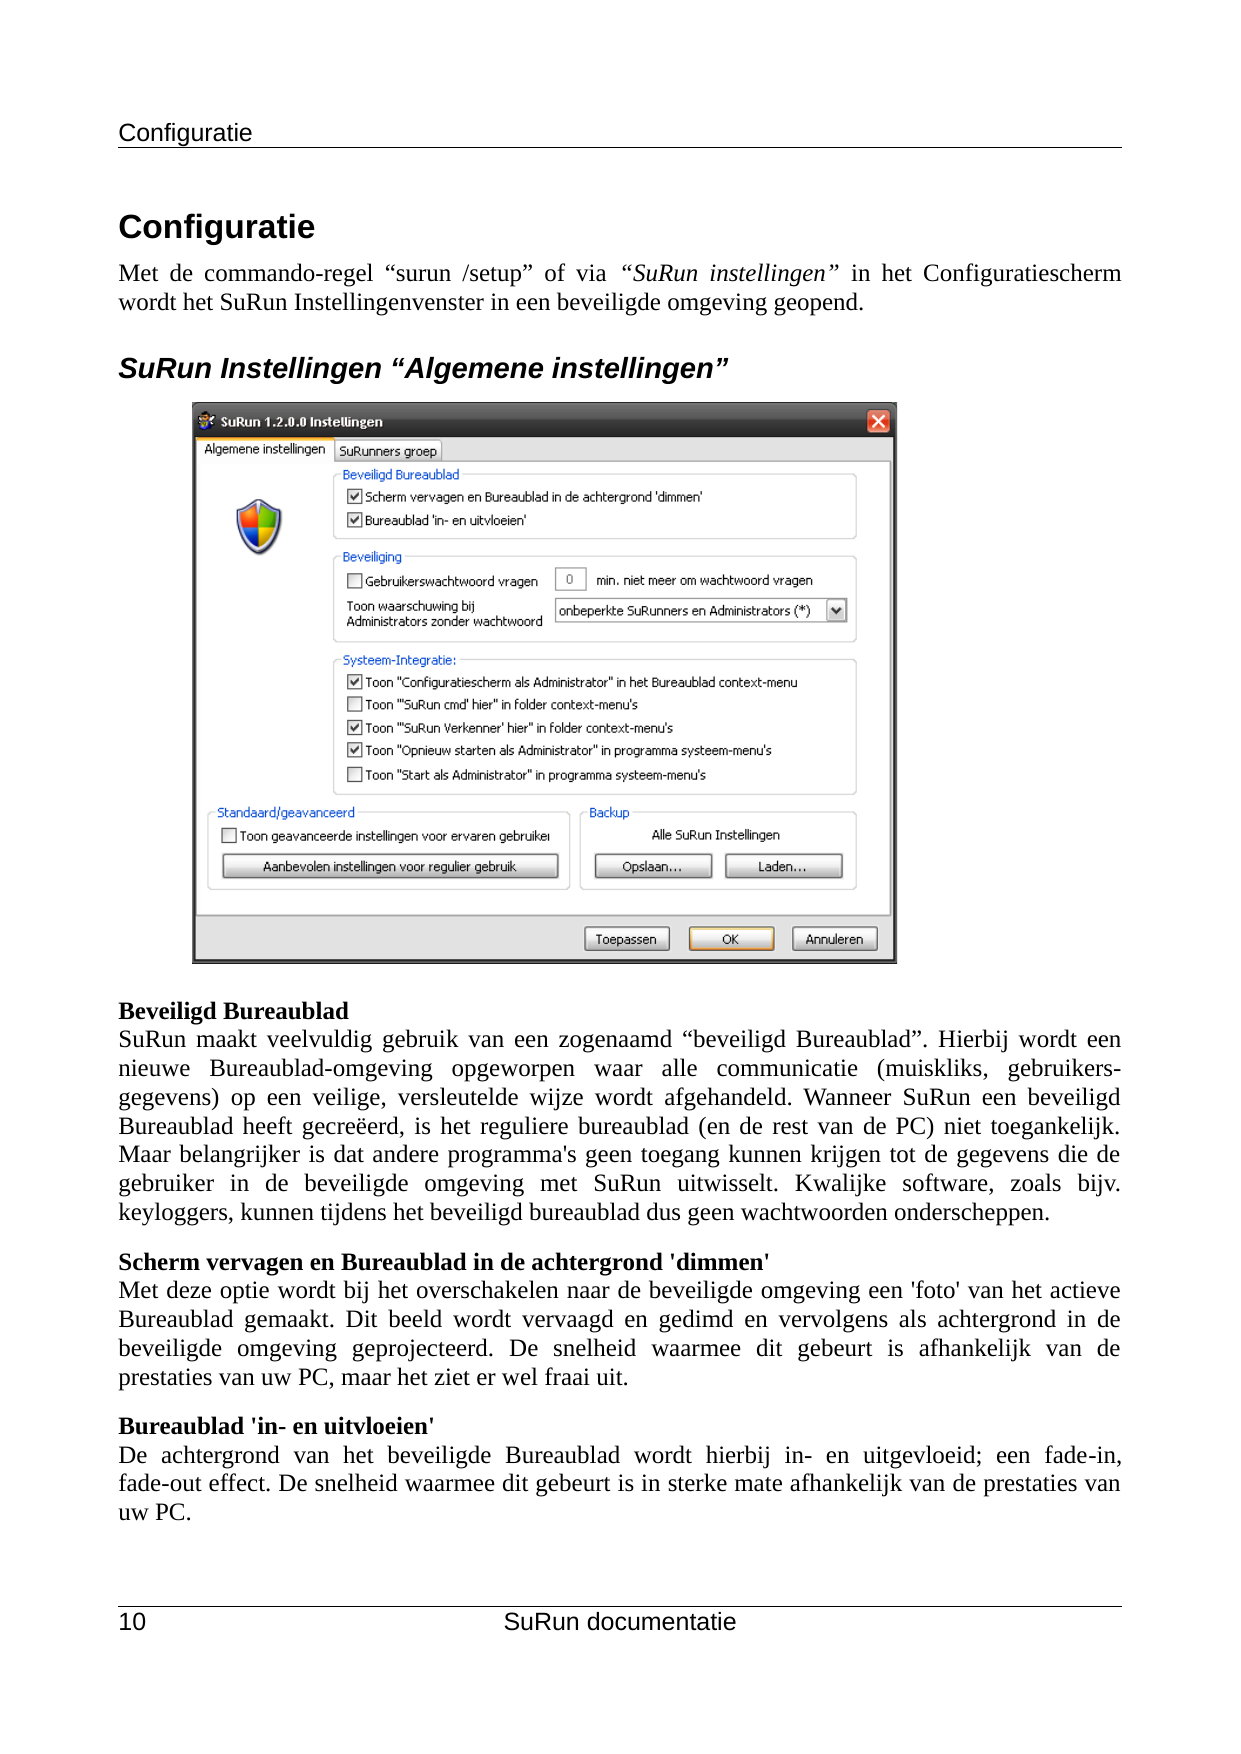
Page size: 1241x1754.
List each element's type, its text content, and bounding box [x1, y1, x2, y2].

subtitle Scherm vervagen en Bureaublad in de achtergrond 'dimmen' [118, 1247, 1122, 1275]
picture [192, 402, 898, 964]
subtitle Beveiligd Bureaublad [118, 996, 1122, 1024]
text Met de commando-regel “surun /setup” of via “SuRun instellingen” in het Configuratiescherm wordt het SuRun Instellingenvenster in een beveiligde omgeving geopend. [118, 258, 1122, 315]
text SuRun maakt veelvuldig gebruik van een zogenaamd “beveiligd Bureaublad”. Hierbij wordt een nieuwe Bureaublad-omgeving opgeworpen waar alle communicatie (muiskliks, gebruikers-gegevens) op een veilige, versleutelde wijze wordt afgehandeld. Wanneer SuRun een beveiligd Bureaublad heeft gecreëerd, is het reguliere bureaublad (en de rest van de PC) niet toegankelijk. Maar belangrijker is dat andere programma's geen toegang kunnen krijgen tot de gegevens die de gebruiker in de beveiligde omgeving met SuRun uitwisselt. Kwalijke software, zoals bijv. keyloggers, kunnen tijdens het beveiligd bureaublad dus geen wachtwoorden onderscheppen. [118, 1024, 1122, 1226]
subtitle Configuratie [118, 207, 1122, 246]
subtitle Bureaublad 'in- en uitvloeien' [118, 1411, 1122, 1440]
text De achtergrond van het beveiligde Bureaublad wordt hierbij in- en uitgevloeid; een fade‑in, fade‑out effect. De snelheid waarmee dit gebeurt is in sterke mate afhankelijk van de prestaties van uw PC. [118, 1440, 1122, 1526]
text Met deze optie wordt bij het overschakelen naar de beveiligde omgeving een 'foto' van het actieve Bureaublad gemaakt. Dit beeld wordt vervaagd en gedimd en vervolgens als achtergrond in de beveiligde omgeving geprojecteerd. De snelheid waarmee dit gebeurt is afhankelijk van de prestaties van uw PC, maar het ziet er wel fraai uit. [118, 1275, 1122, 1390]
subtitle SuRun Instellingen “Algemene instellingen” [118, 351, 1122, 384]
